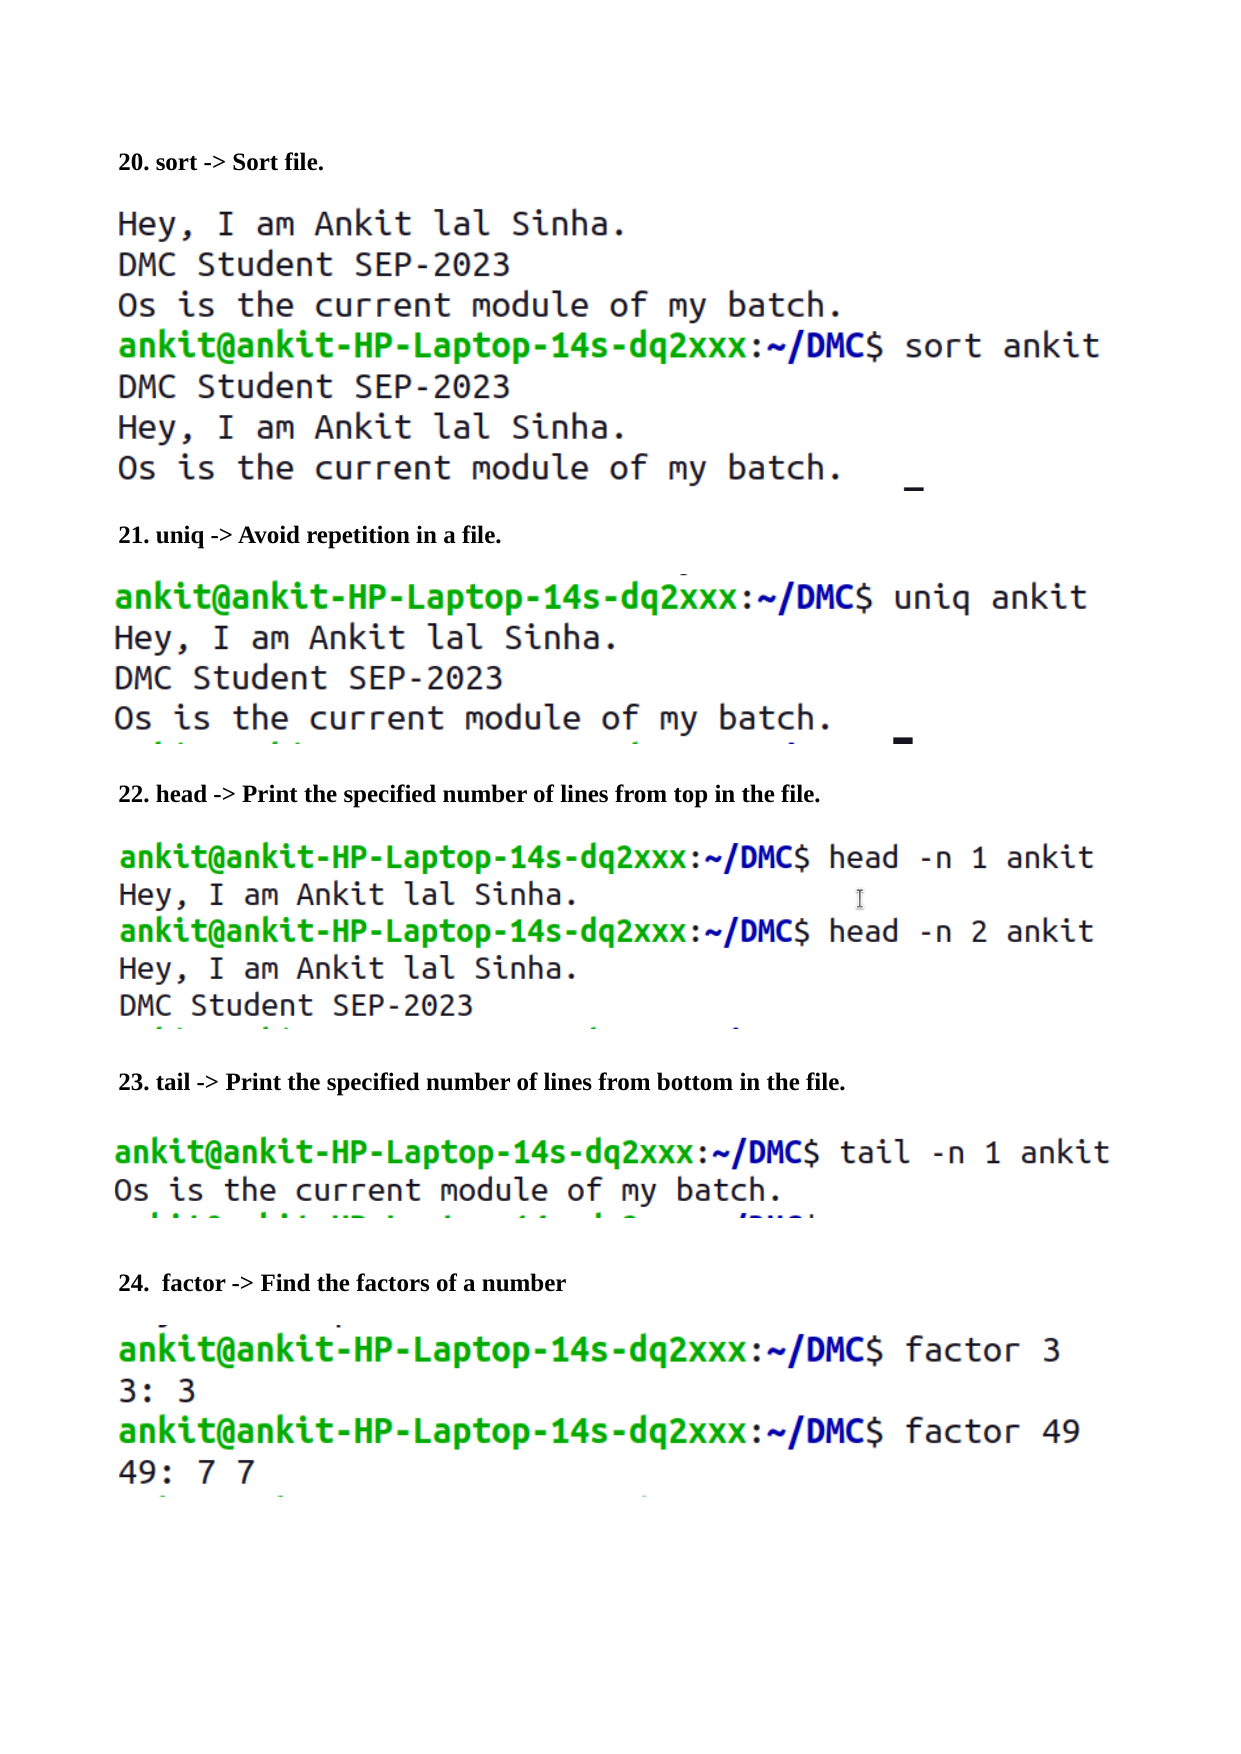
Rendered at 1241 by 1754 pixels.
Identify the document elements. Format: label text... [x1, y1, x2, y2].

picture [118, 836, 1123, 1029]
picture [113, 574, 1118, 744]
text 23. tail -> Print the specified number of lines from bottom in the file. [118, 1067, 1122, 1096]
picture [114, 1133, 1119, 1218]
text 21. uniq -> Avoid repetition in a file. [118, 521, 1122, 549]
text 24. factor -> Find the factors of a number [118, 1268, 1122, 1297]
text 22. head -> Print the specified number of lines from top in the file. [118, 779, 1122, 808]
picture [118, 204, 1123, 491]
text 20. sort -> Sort file. [118, 147, 1122, 176]
picture [118, 1325, 1123, 1497]
